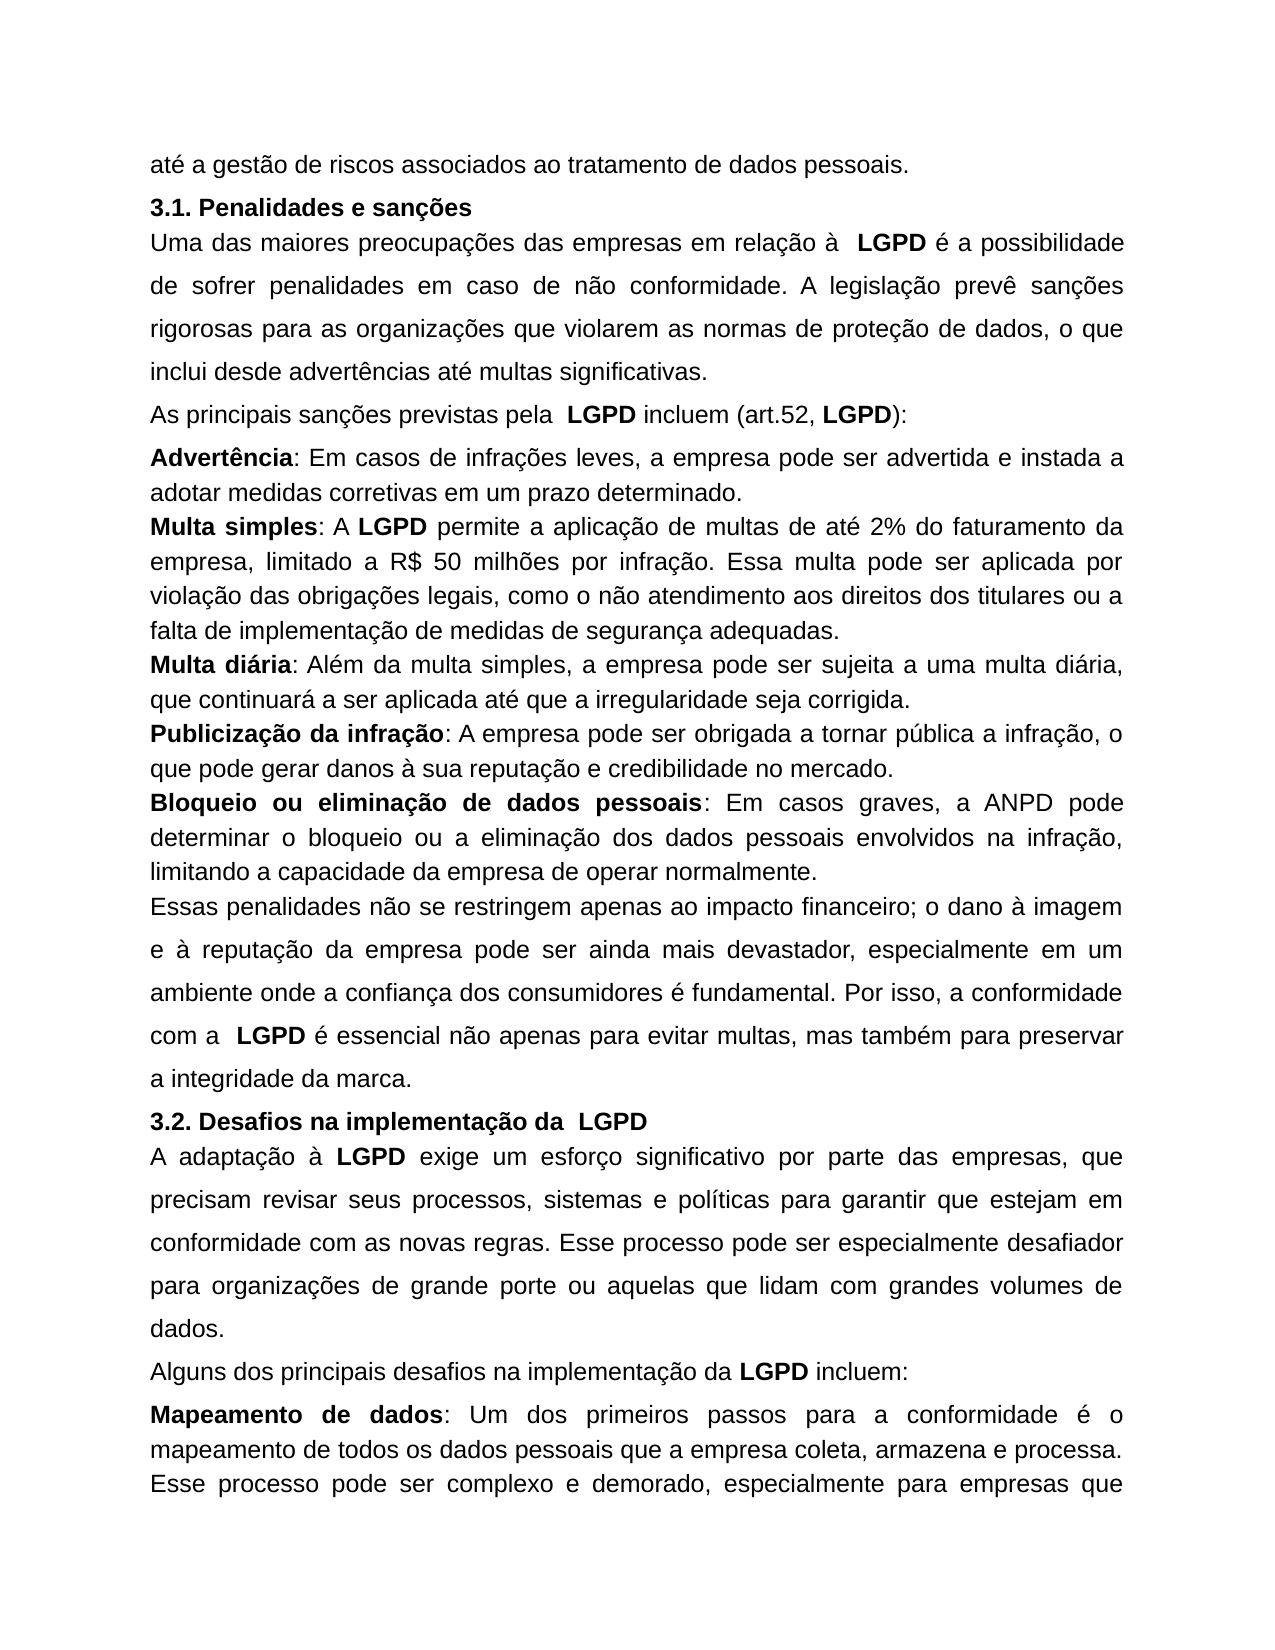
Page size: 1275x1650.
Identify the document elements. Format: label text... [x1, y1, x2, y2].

text 3.1. Penalidades e sanções [150, 193, 1125, 222]
text Advertência: Em casos de infrações leves, a empresa pode ser advertida e instada a adotar medidas corretivas em um prazo determinado. [150, 443, 1125, 506]
text Uma das maiores preocupações das empresas em relação à LGPD é a possibilidade de sofrer penalidades em caso de não conformidade. A legislação prevê sanções rigorosas para as organizações que violarem as normas de proteção de dados, o que inclui desde advertências até multas significativas. [150, 228, 1125, 386]
text As principais sanções previstas pela LGPD incluem (art.52, LGPD): [150, 400, 1125, 429]
text Multa diária: Além da multa simples, a empresa pode ser sujeita a uma multa diária, que continuará a ser aplicada até que a irregularidade seja corrigida. [150, 650, 1125, 713]
text até a gestão de riscos associados ao tratamento de dados pessoais. [150, 150, 1125, 179]
text A adaptação à LGPD exige um esforço significativo por parte das empresas, que precisam revisar seus processos, sistemas e políticas para garantir que estejam em conformidade com as novas regras. Esse processo pode ser especialmente desafiador para organizações de grande porte ou aquelas que lidam com grandes volumes de dados. [150, 1142, 1125, 1343]
text Essas penalidades não se restringem apenas ao impacto financeiro; o dano à imagem e à reputação da empresa pode ser ainda mais devastador, especialmente em um ambiente onde a confiança dos consumidores é fundamental. Por isso, a conformidade com a LGPD é essencial não apenas para evitar multas, mas também para preservar a integridade da marca. [150, 891, 1125, 1093]
text Publicização da infração: A empresa pode ser obrigada a tornar pública a infração, o que pode gerar danos à sua reputação e credibilidade no mercado. [150, 719, 1125, 782]
text Multa simples: A LGPD permite a aplicação de multas de até 2% do faturamento da empresa, limitado a R$ 50 milhões por infração. Essa multa pode ser aplicada por violação das obrigações legais, como o não atendimento aos direitos dos titulares ou a falta de implementação de medidas de segurança adequadas. [150, 512, 1125, 644]
text Alguns dos principais desafios na implementação da LGPD incluem: [150, 1357, 1125, 1386]
text 3.2. Desafios na implementação da LGPD [150, 1107, 1125, 1136]
text Mapeamento de dados: Um dos primeiros passos para a conformidade é o mapeamento de todos os dados pessoais que a empresa coleta, armazena e processa. Esse processo pode ser complexo e demorado, especialmente para empresas que [150, 1400, 1125, 1498]
text Bloqueio ou eliminação de dados pessoais: Em casos graves, a ANPD pode determinar o bloqueio ou a eliminação dos dados pessoais envolvidos na infração, limitando a capacidade da empresa de operar normalmente. [150, 788, 1125, 886]
